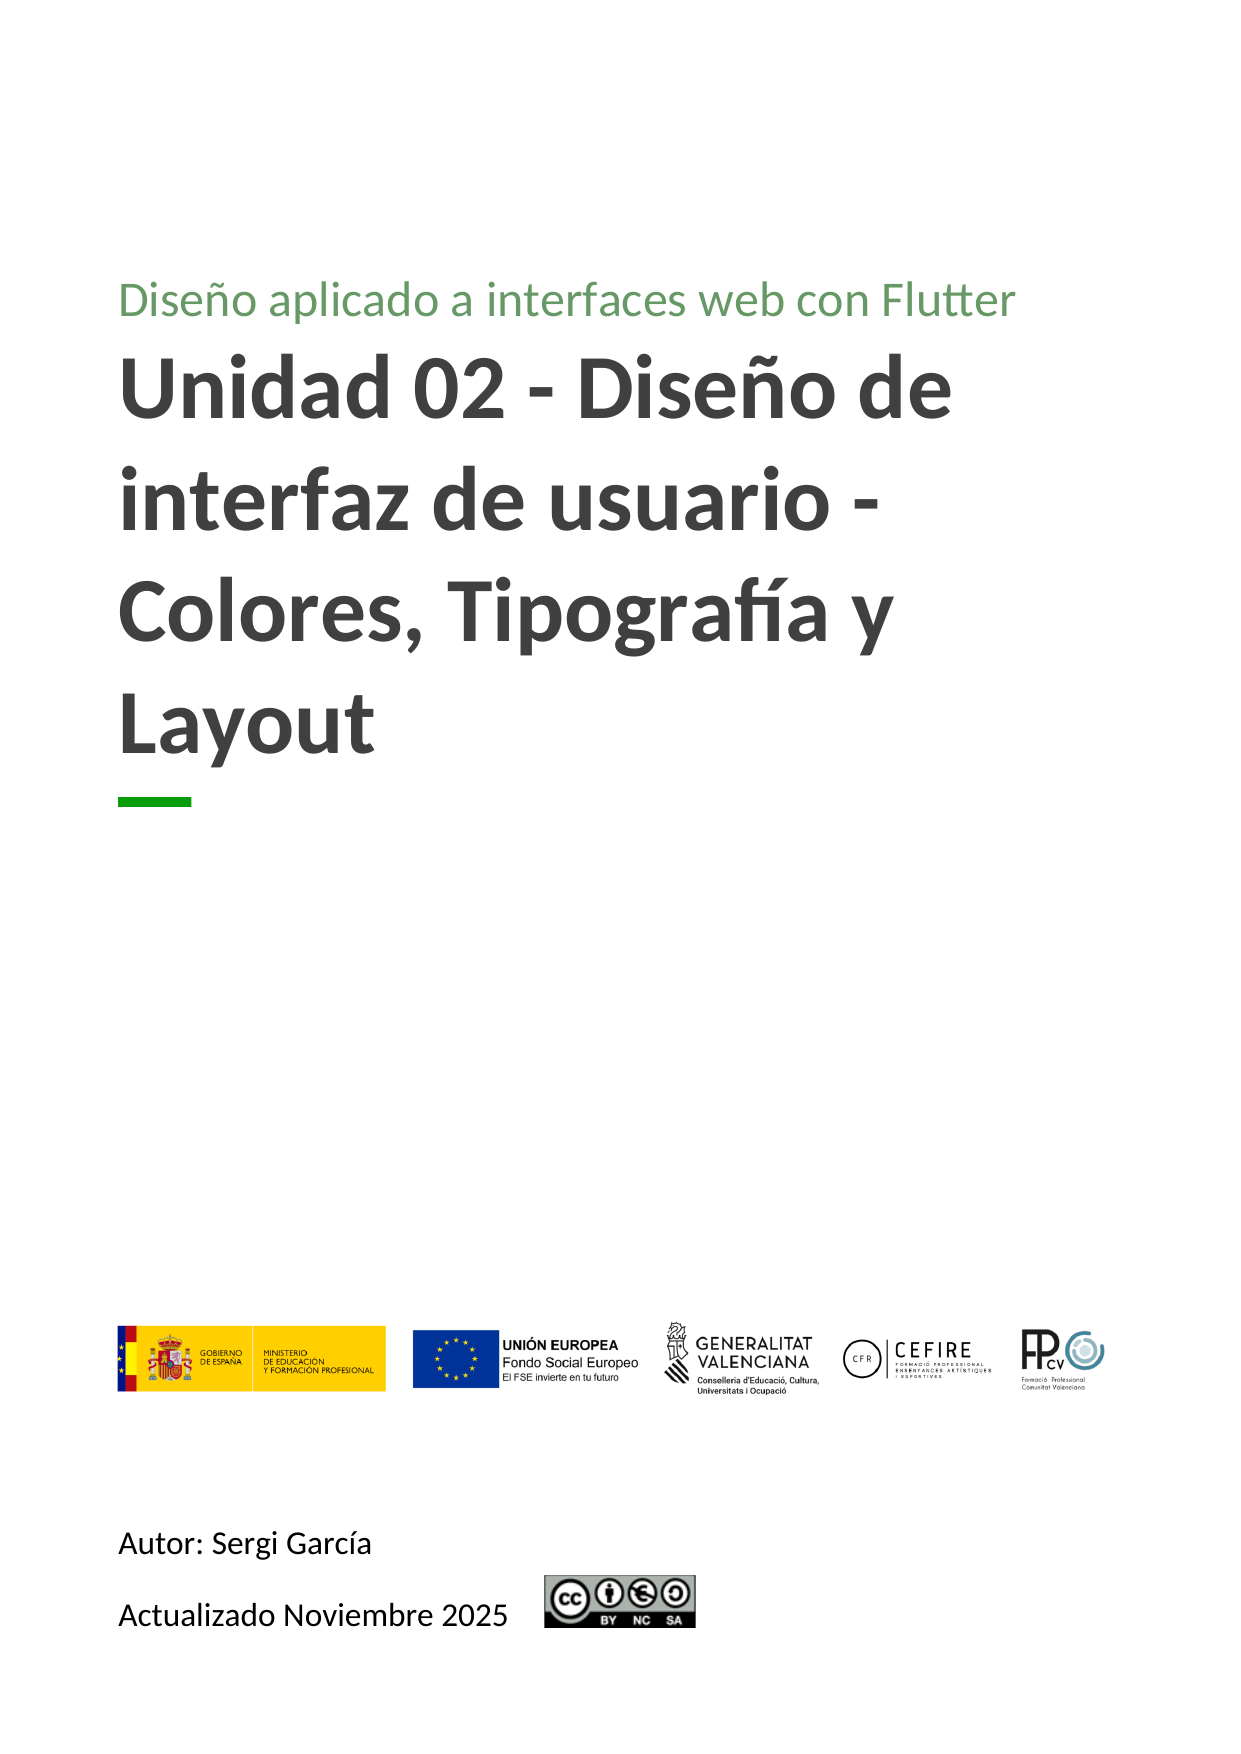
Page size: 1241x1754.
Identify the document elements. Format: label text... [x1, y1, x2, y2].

picture [544, 1575, 696, 1628]
text Actualizado Noviembre 2025 [118, 1594, 1122, 1635]
picture [117, 1321, 1122, 1395]
picture [118, 797, 192, 807]
title Diseño aplicado a interfaces web con Flutter Unidad 02 - Diseño de interfaz de usuario - Colores, Tipografía y Layout [118, 268, 1122, 777]
text Autor: Sergi García [118, 1522, 1122, 1563]
